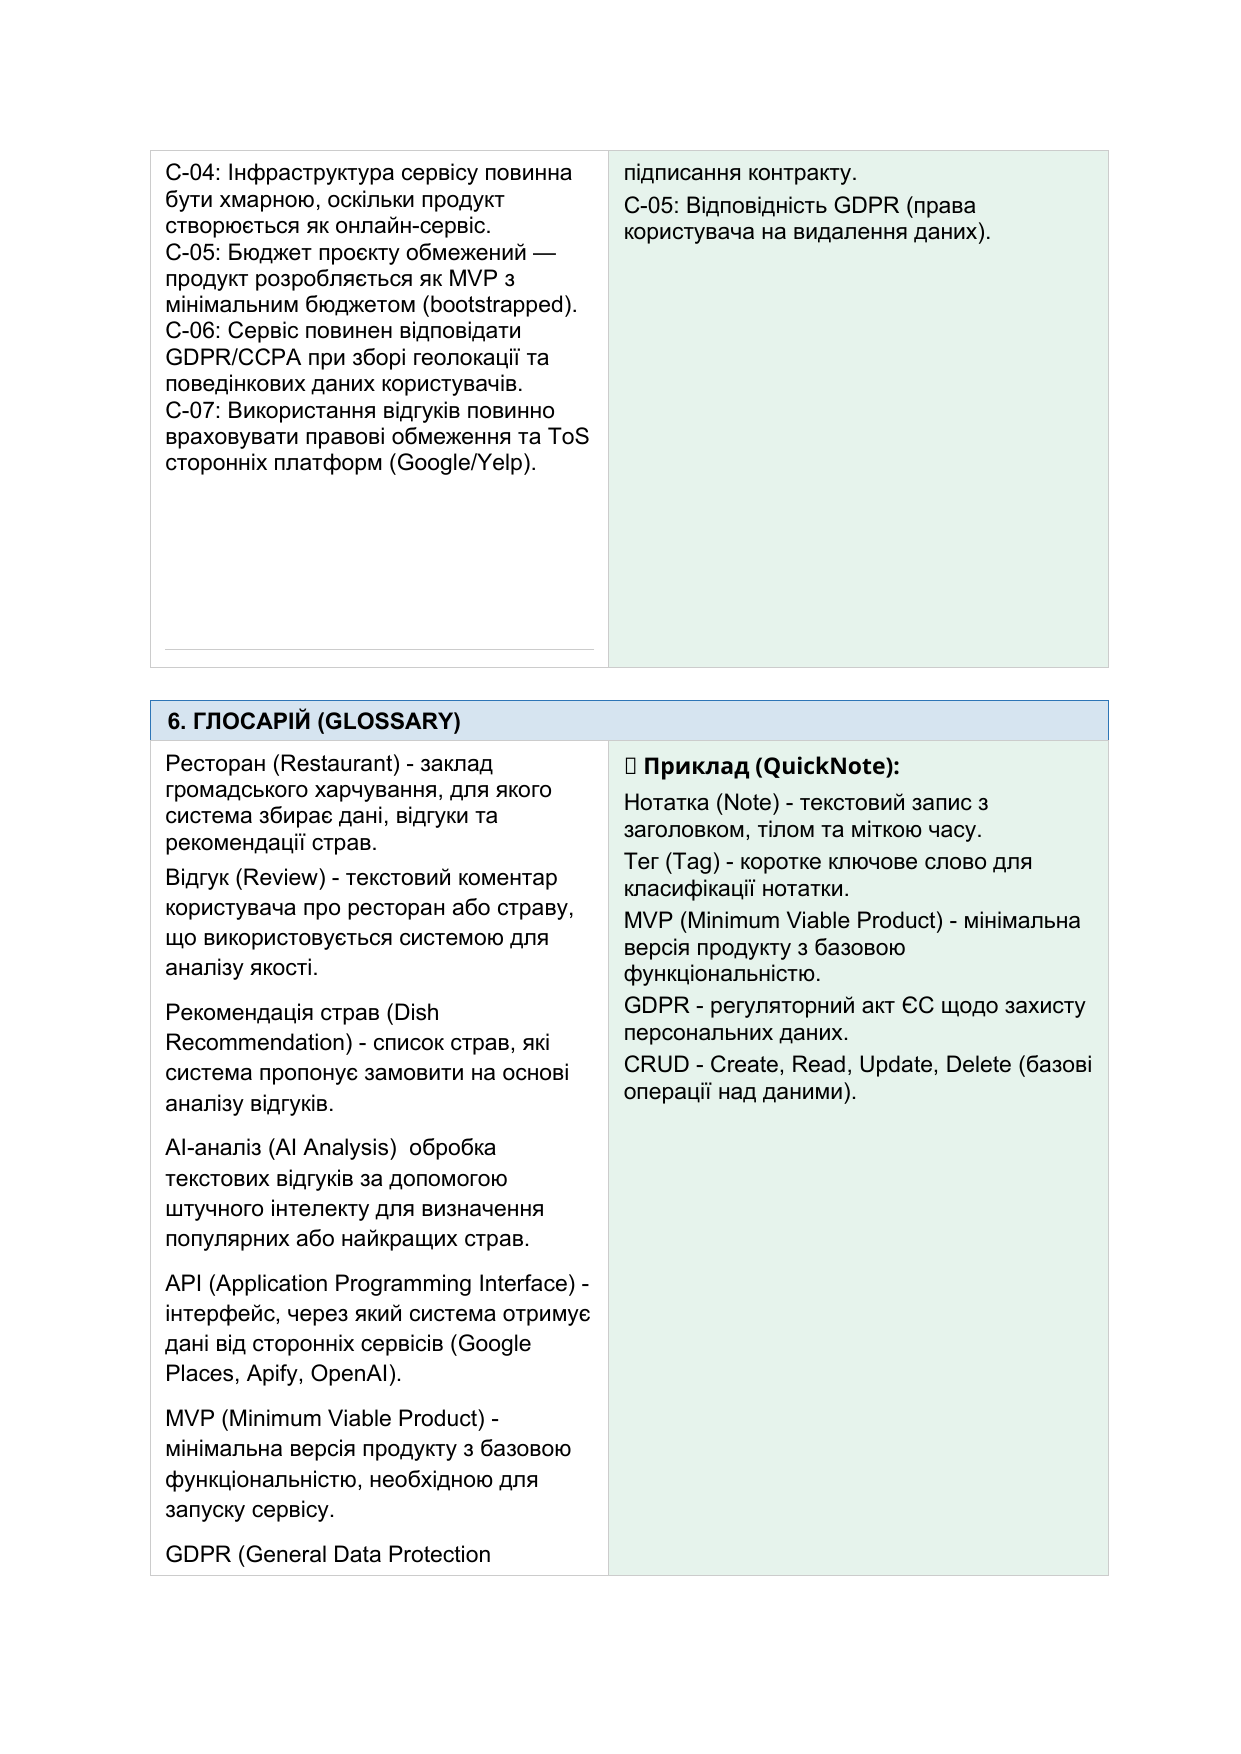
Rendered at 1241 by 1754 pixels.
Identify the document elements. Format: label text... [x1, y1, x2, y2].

table_cell ✅ Приклад (QuickNote): Нотатка (Note) - текстовий запис з заголовком, тілом та міткою часу. Тег (Tag) - коротке ключове слово для класифікації нотатки. MVP (Minimum Viable Product) - мінімальна версія продукту з базовою функціональністю. GDPR - регуляторний акт ЄС щодо захисту персональних даних. CRUD - Create, Read, Update, Delete (базові операції над даними). [609, 741, 1108, 1575]
table_cell Ресторан (Restaurant) - заклад громадського харчування, для якого система збирає дані, відгуки та рекомендації страв. Відгук (Review) - текстовий коментар користувача про ресторан або страву, що використовується системою для аналізу якості. Рекомендація страв (Dish Recommendation) - список страв, які система пропонує замовити на основі аналізу відгуків. AI-аналіз (AI Analysis) обробка текстових відгуків за допомогою штучного інтелекту для визначення популярних або найкращих страв. API (Application Programming Interface) - інтерфейс, через який система отримує дані від сторонніх сервісів (Google Places, Apify, OpenAI). MVP (Minimum Viable Product) - мінімальна версія продукту з базовою функціональністю, необхідною для запуску сервісу. GDPR (General Data Protection [151, 741, 608, 1575]
table_header 6. ГЛОСАРІЙ (GLOSSARY) [151, 701, 1108, 740]
table_cell підписання контракту. C-05: Відповідність GDPR (права користувача на видалення даних). [609, 151, 1108, 667]
table_cell C-04: Інфраструктура сервісу повинна бути хмарною, оскільки продукт створюється як онлайн-сервіс. C-05: Бюджет проєкту обмежений — продукт розробляється як MVP з мінімальним бюджетом (bootstrapped). C-06: Сервіс повинен відповідати GDPR/CCPA при зборі геолокації та поведінкових даних користувачів. C-07: Використання відгуків повинно враховувати правові обмеження та ToS сторонніх платформ (Google/Yelp). [151, 151, 608, 667]
